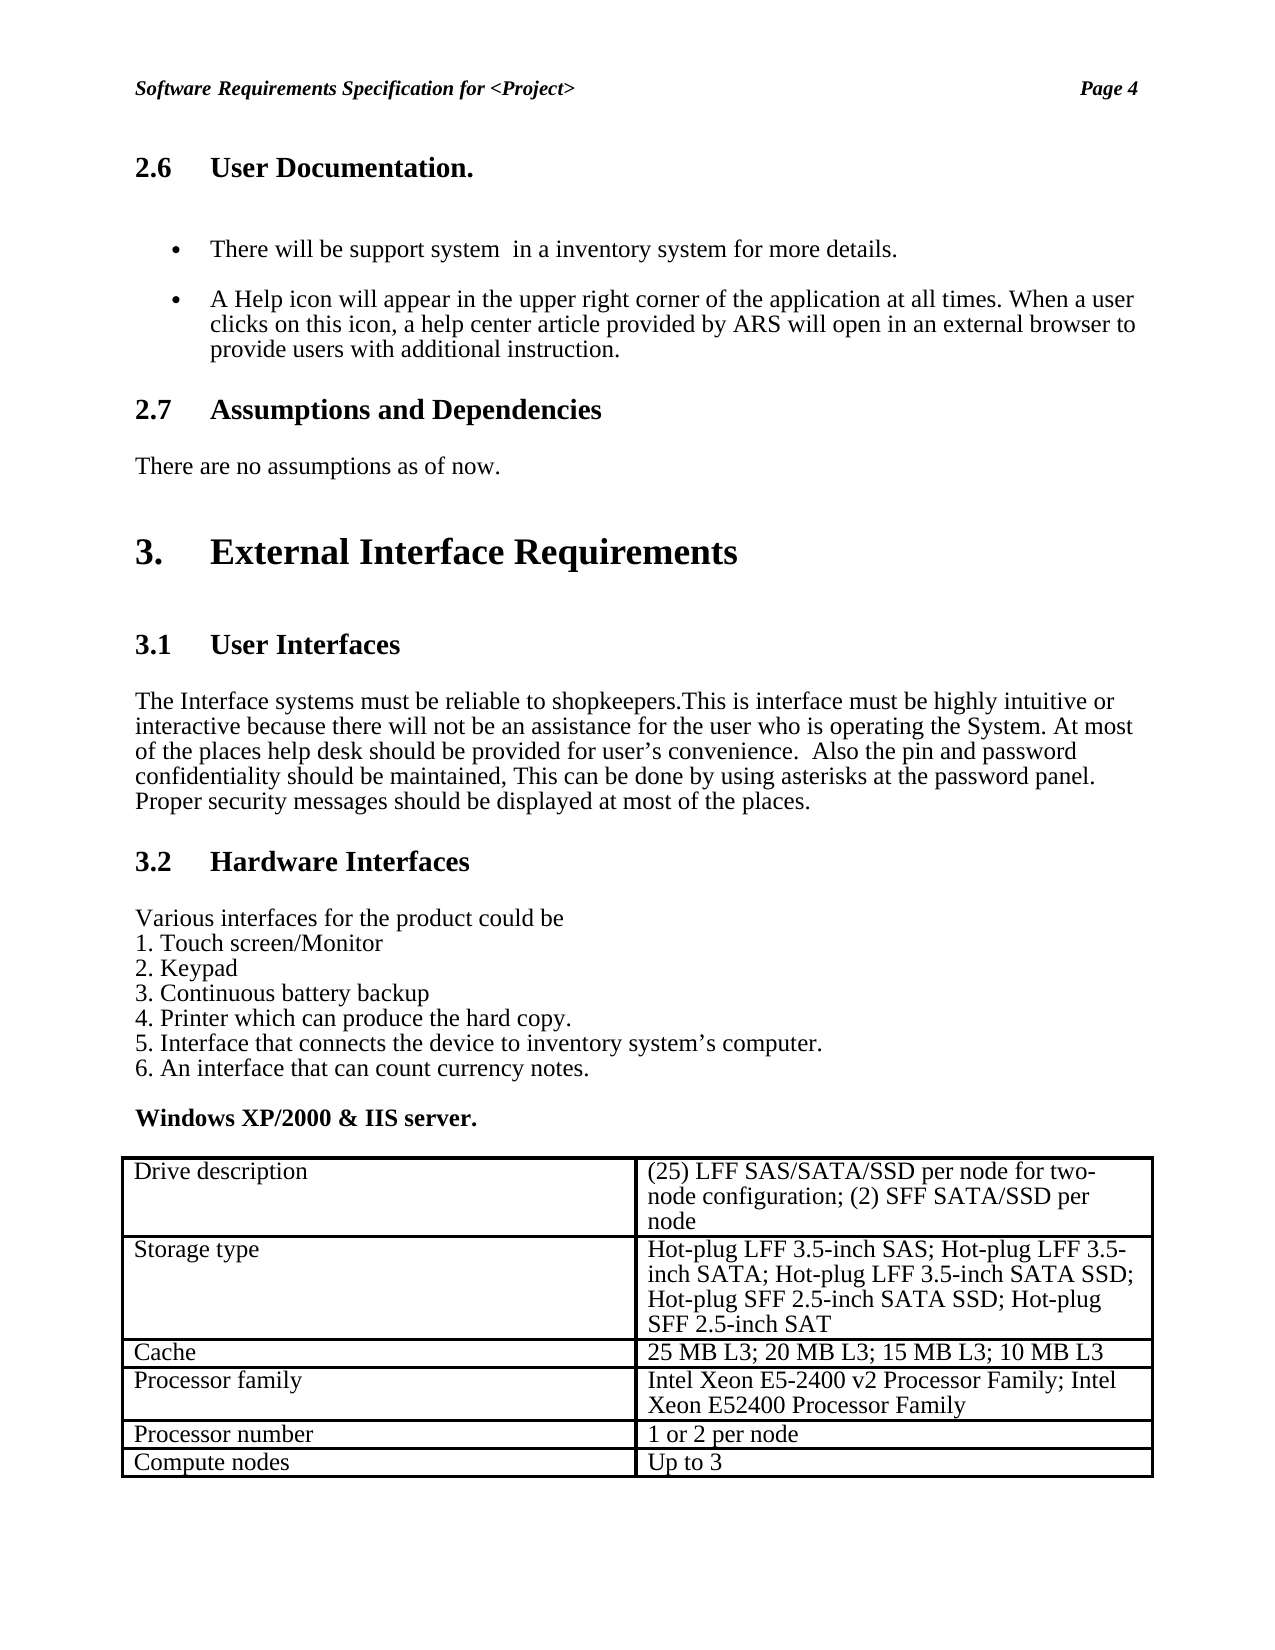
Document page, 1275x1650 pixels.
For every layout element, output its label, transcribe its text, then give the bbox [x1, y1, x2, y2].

text 4. Printer which can produce the hard copy. [135, 1006, 1140, 1031]
table_cell 25 MB L3; 20 MB L3; 15 MB L3; 10 MB L3 [638, 1341, 1151, 1366]
list A Help icon will appear in the upper right corner of the application at all times. When a user clicks on this icon, a help center article provided by ARS will open in an external browser to provide users with additional instruction. [172, 288, 1140, 363]
table_cell Intel Xeon E5-2400 v2 Processor Family; Intel Xeon E52400 Processor Family [638, 1369, 1151, 1419]
subtitle Assumptions and Dependencies [135, 392, 1140, 425]
text 1. Touch screen/Monitor [135, 931, 1140, 956]
text 6. An interface that can count currency notes. [135, 1056, 1140, 1081]
subtitle User Interfaces [135, 627, 1140, 660]
table_cell Compute nodes [124, 1450, 634, 1475]
text The Interface systems must be reliable to shopkeepers.This is interface must be highly intuitive or interactive because there will not be an assistance for the user who is operating the System. At most of the places help desk should be provided for user’s convenience. Also the pin and password confidentiality should be maintained, This can be done by using asterisks at the password panel. Proper security messages should be displayed at most of the places. [135, 689, 1140, 814]
text Windows XP/2000 & IIS server. [135, 1106, 1140, 1131]
text 3. Continuous battery backup [135, 981, 1140, 1006]
list There will be support system in a inventory system for more details. [172, 238, 1140, 263]
subtitle Hardware Interfaces [135, 844, 1140, 877]
table_header (25) LFF SAS/SATA/SSD per node for two-node configuration; (2) SFF SATA/SSD per node [638, 1160, 1151, 1234]
table_cell Processor family [124, 1369, 634, 1419]
table_cell Up to 3 [638, 1450, 1151, 1475]
text Various interfaces for the product could be [135, 906, 1140, 931]
table_cell Storage type [124, 1238, 634, 1338]
table_header Drive description [124, 1160, 634, 1234]
table_cell Hot-plug LFF 3.5-inch SAS; Hot-plug LFF 3.5-inch SATA; Hot-plug LFF 3.5-inch SATA SSD; Hot-plug SFF 2.5-inch SATA SSD; Hot-plug SFF 2.5-inch SAT [638, 1238, 1151, 1338]
text 2. Keypad [135, 956, 1140, 981]
table_cell 1 or 2 per node [638, 1422, 1151, 1447]
text 5. Interface that connects the device to inventory system’s computer. [135, 1031, 1140, 1056]
table_cell Cache [124, 1341, 634, 1366]
subtitle External Interface Requirements [135, 529, 1140, 573]
text There are no assumptions as of now. [135, 454, 1140, 479]
subtitle User Documentation. [135, 150, 1140, 183]
table_cell Processor number [124, 1422, 634, 1447]
